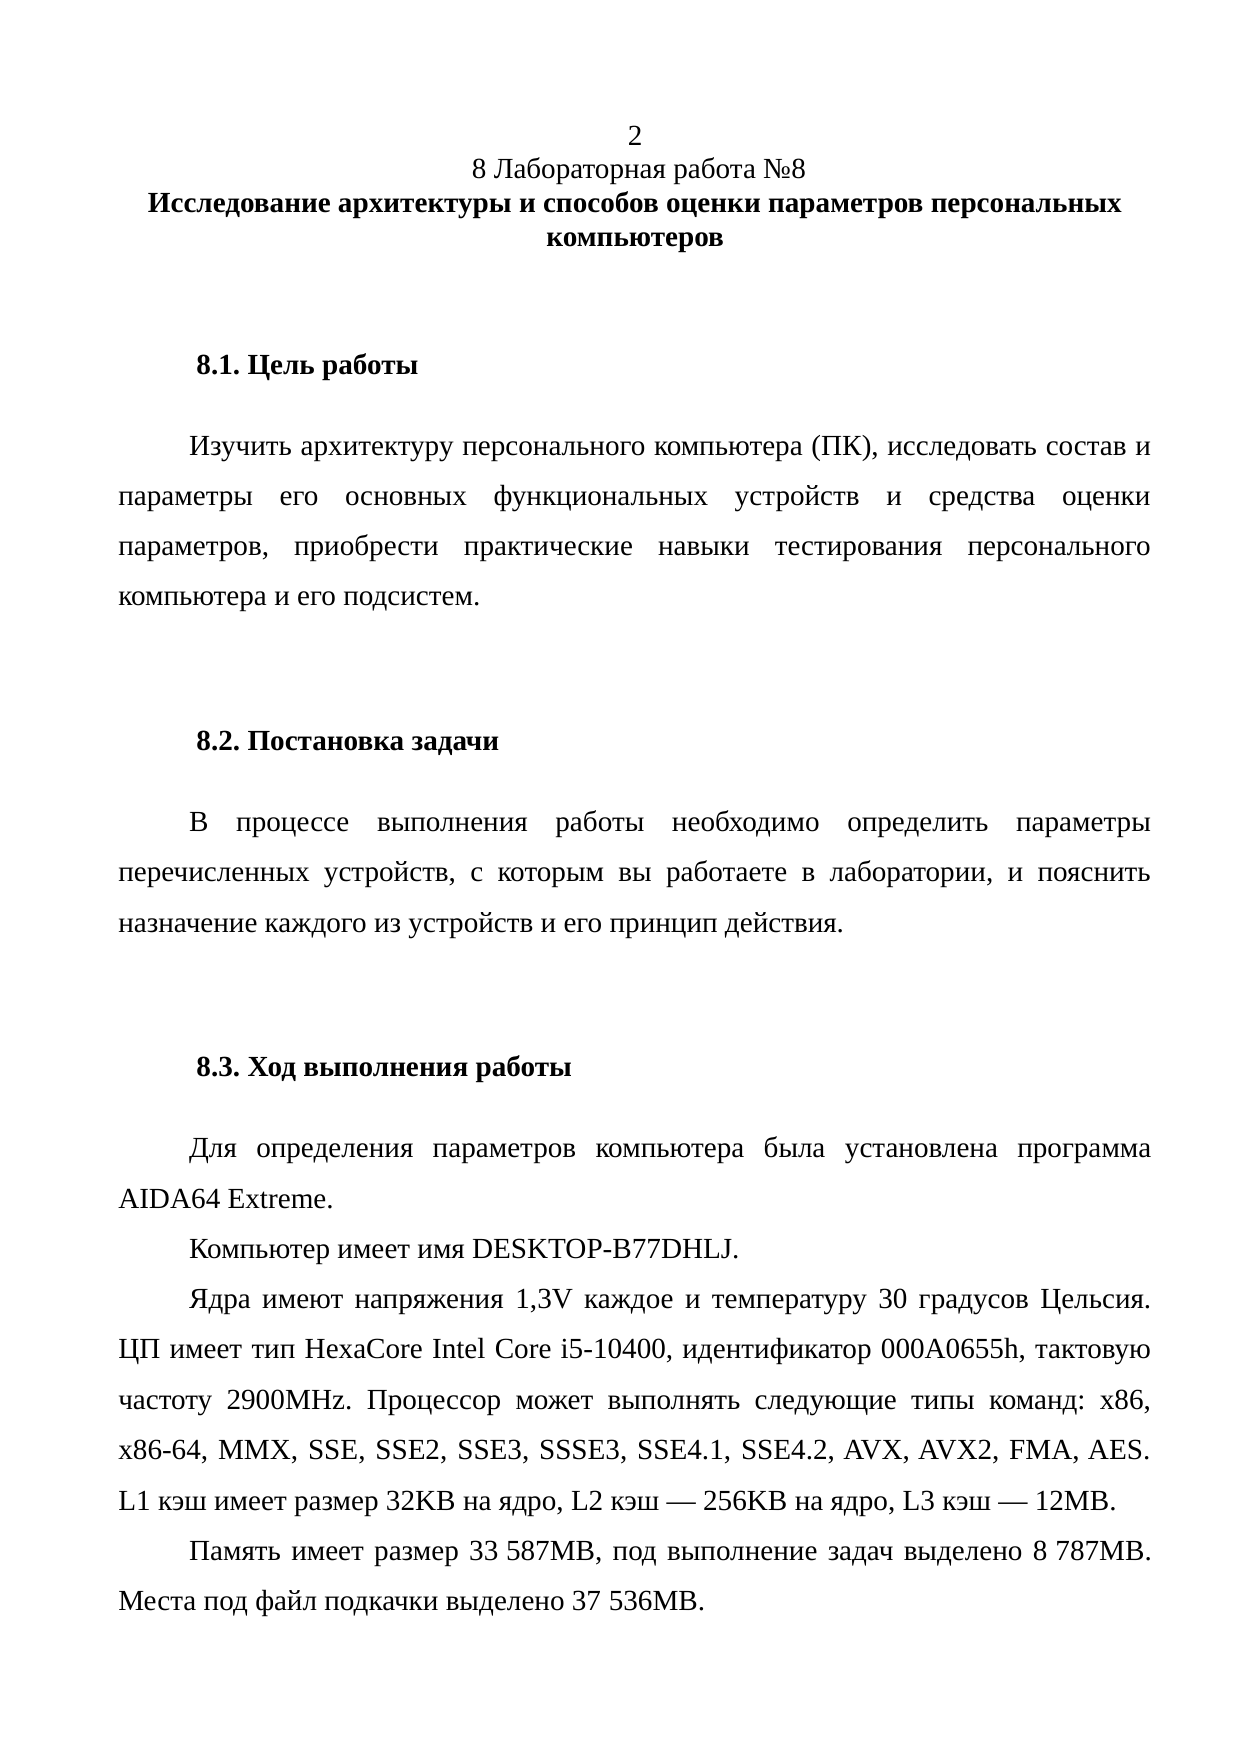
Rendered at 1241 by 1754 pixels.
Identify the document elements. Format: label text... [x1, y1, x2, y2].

text В процессе выполнения работы необходимо определить параметры перечисленных устройств, с которым вы работаете в лаборатории, и пояснить назначение каждого из устройств и его принцип действия. [118, 804, 1152, 938]
text Ядра имеют напряжения 1,3V каждое и температуру 30 градусов Цельсия. ЦП имеет тип HexaCore Intel Core i5-10400, идентификатор 000A0655h, тактовую частоту 2900MHz. Процессор может выполнять следующие типы команд: x86, x86-64, MMX, SSE, SSE2, SSE3, SSSE3, SSE4.1, SSE4.2, AVX, AVX2, FMA, AES. L1 кэш имеет размер 32KB на ядро, L2 кэш — 256KB на ядро, L3 кэш — 12MB. [118, 1281, 1152, 1516]
text Для определения параметров компьютера была установлена программа AIDA64 Extreme. [118, 1130, 1152, 1214]
text Компьютер имеет имя DESKTOP-B77DHLJ. [118, 1231, 1152, 1264]
text Изучить архитектуру персонального компьютера (ПК), исследовать состав и параметры его основных функциональных устройств и средства оценки параметров, приобрести практические навыки тестирования персонального компьютера и его подсистем. [118, 428, 1152, 612]
subtitle Ход выполнения работы [118, 1049, 1152, 1083]
subtitle Исследование архитектуры и способов оценки параметров персональных компьютеров [118, 185, 1152, 252]
subtitle Постановка задачи [118, 723, 1152, 757]
text Память имеет размер 33 587MB, под выполнение задач выделено 8 787MB. Места под файл подкачки выделено 37 536MB. [118, 1533, 1152, 1617]
subtitle Цель работы [118, 347, 1152, 380]
subtitle Лабораторная работа №8 [118, 152, 1152, 185]
